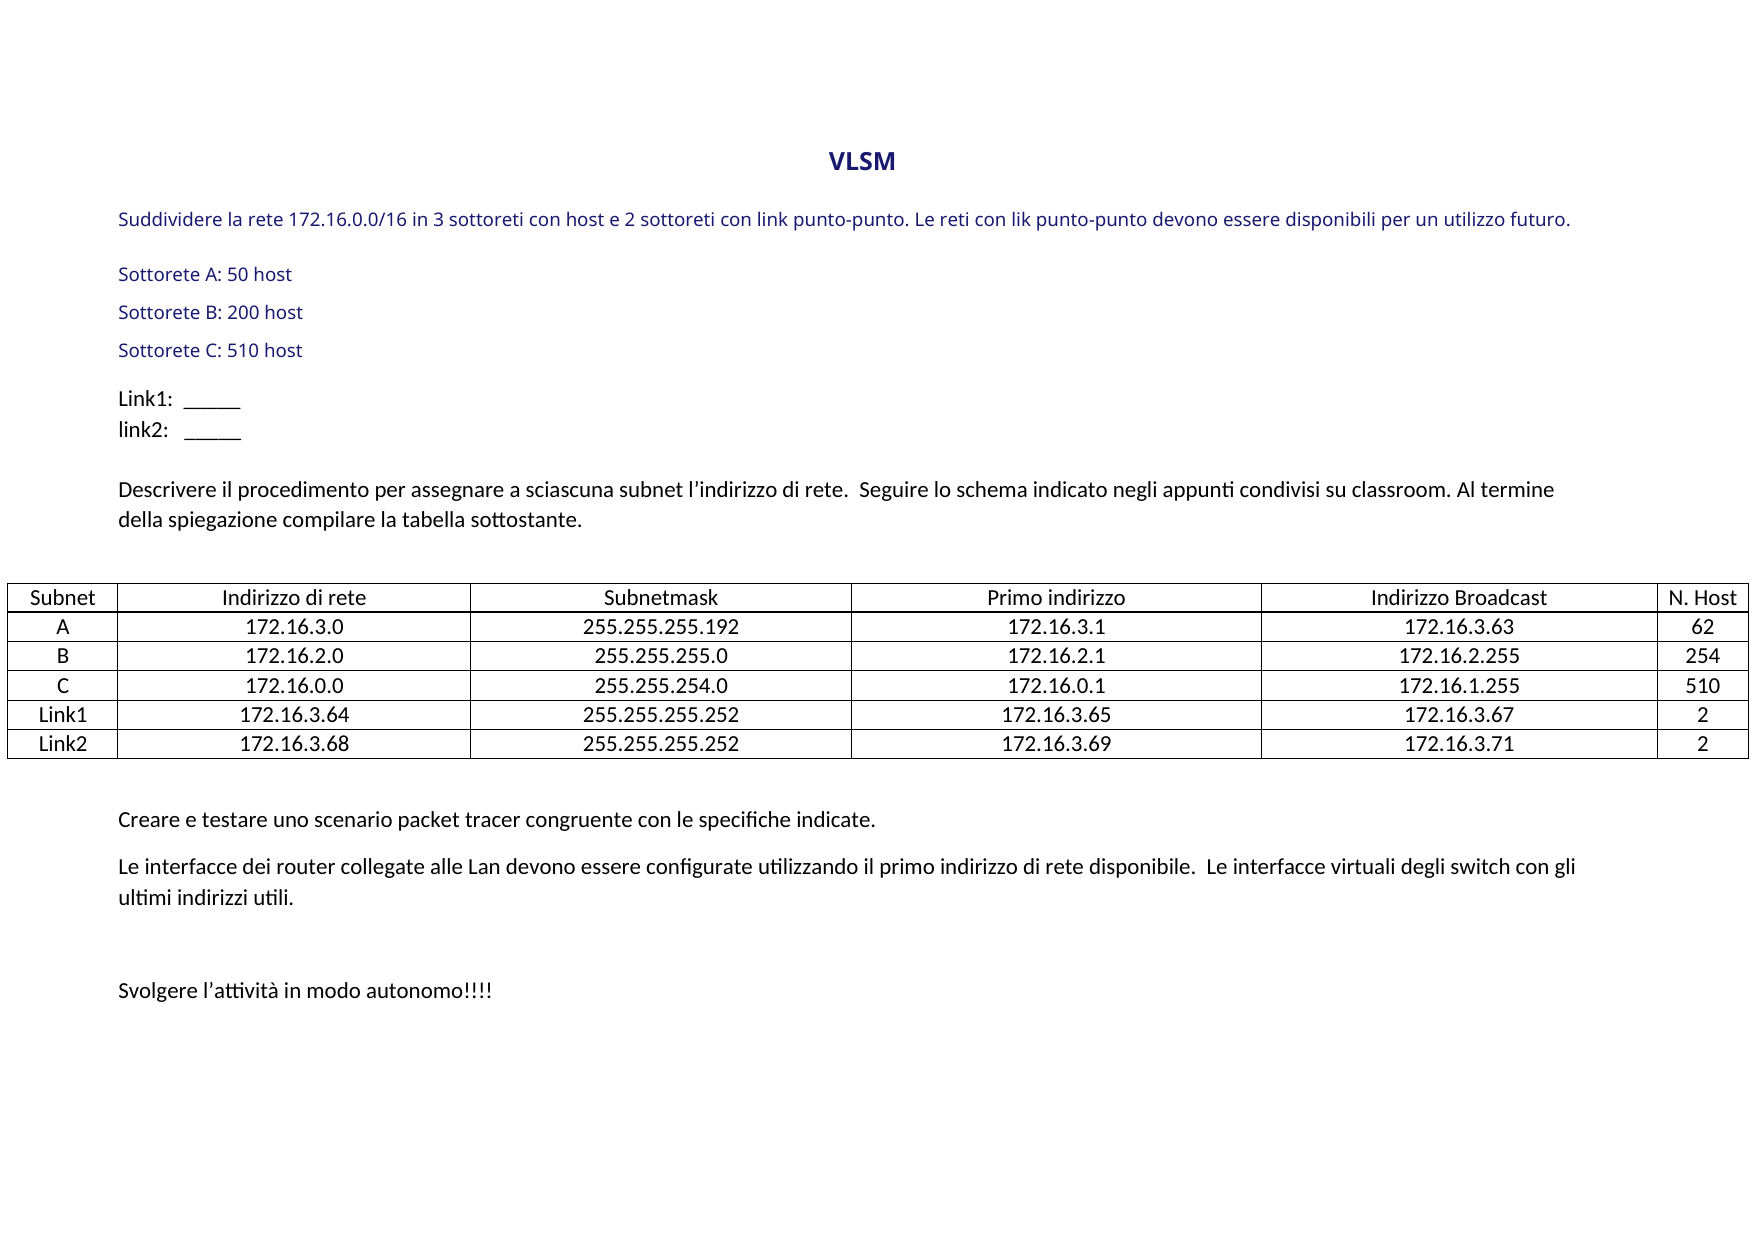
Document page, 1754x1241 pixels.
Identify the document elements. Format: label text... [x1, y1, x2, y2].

table_cell 172.16.3.63 [1262, 613, 1657, 641]
table_cell 510 [1658, 671, 1748, 699]
table_cell 255.255.255.192 [471, 613, 851, 641]
table_cell 172.16.3.71 [1262, 730, 1657, 758]
table_cell 255.255.254.0 [471, 671, 851, 699]
table_cell 2 [1658, 701, 1748, 728]
table_cell 172.16.0.0 [118, 671, 470, 699]
table_cell 172.16.2.1 [852, 642, 1261, 670]
table_cell 254 [1658, 642, 1748, 670]
table_header Indirizzo Broadcast [1262, 584, 1657, 611]
table_cell 2 [1658, 730, 1748, 758]
table_header Subnetmask [471, 584, 851, 611]
table_cell Link1 [8, 701, 117, 728]
table_cell 172.16.2.255 [1262, 642, 1657, 670]
text Link1: _____ [118, 384, 1606, 412]
table_cell 172.16.3.0 [118, 613, 470, 641]
table_header N. Host [1658, 584, 1748, 611]
table_cell 255.255.255.252 [471, 730, 851, 758]
table_cell 172.16.3.67 [1262, 701, 1657, 728]
table_header Indirizzo di rete [118, 584, 470, 611]
table_cell 172.16.1.255 [1262, 671, 1657, 699]
text Suddividere la rete 172.16.0.0/16 in 3 sottoreti con host e 2 sottoreti con link punto-punto. Le reti con lik punto-punto devono essere disponibili per un utilizzo futuro. [118, 206, 1606, 232]
table_header Primo indirizzo [852, 584, 1261, 611]
table_cell 172.16.3.1 [852, 613, 1261, 641]
table_cell 172.16.0.1 [852, 671, 1261, 699]
table_cell 255.255.255.0 [471, 642, 851, 670]
table_cell B [8, 642, 117, 670]
table_cell 172.16.3.65 [852, 701, 1261, 728]
table_cell Link2 [8, 730, 117, 758]
table_cell 62 [1658, 613, 1748, 641]
table_header Subnet [8, 584, 117, 611]
text Descrivere il procedimento per assegnare a sciascuna subnet l’indirizzo di rete. Seguire lo schema indicato negli appunti condivisi su classroom. Al termine della spiegazione compilare la tabella sottostante. [118, 475, 1606, 533]
table_cell A [8, 613, 117, 641]
text VLSM [118, 143, 1606, 177]
table_cell 172.16.2.0 [118, 642, 470, 670]
table_cell 172.16.3.64 [118, 701, 470, 728]
table_cell 255.255.255.252 [471, 701, 851, 728]
table_cell C [8, 671, 117, 699]
text link2: _____ [118, 415, 1606, 443]
text Sottorete B: 200 host [118, 299, 1606, 324]
table_cell 172.16.3.68 [118, 730, 470, 758]
text Le interfacce dei router collegate alle Lan devono essere configurate utilizzando il primo indirizzo di rete disponibile. Le interfacce virtuali degli switch con gli ultimi indirizzi utili. [118, 852, 1606, 911]
text Sottorete C: 510 host [118, 337, 1606, 363]
table_cell 172.16.3.69 [852, 730, 1261, 758]
text Svolgere l’attività in modo autonomo!!!! [118, 976, 1606, 1004]
text Sottorete A: 50 host [118, 261, 1606, 287]
text Creare e testare uno scenario packet tracer congruente con le specifiche indicate. [118, 806, 1606, 833]
